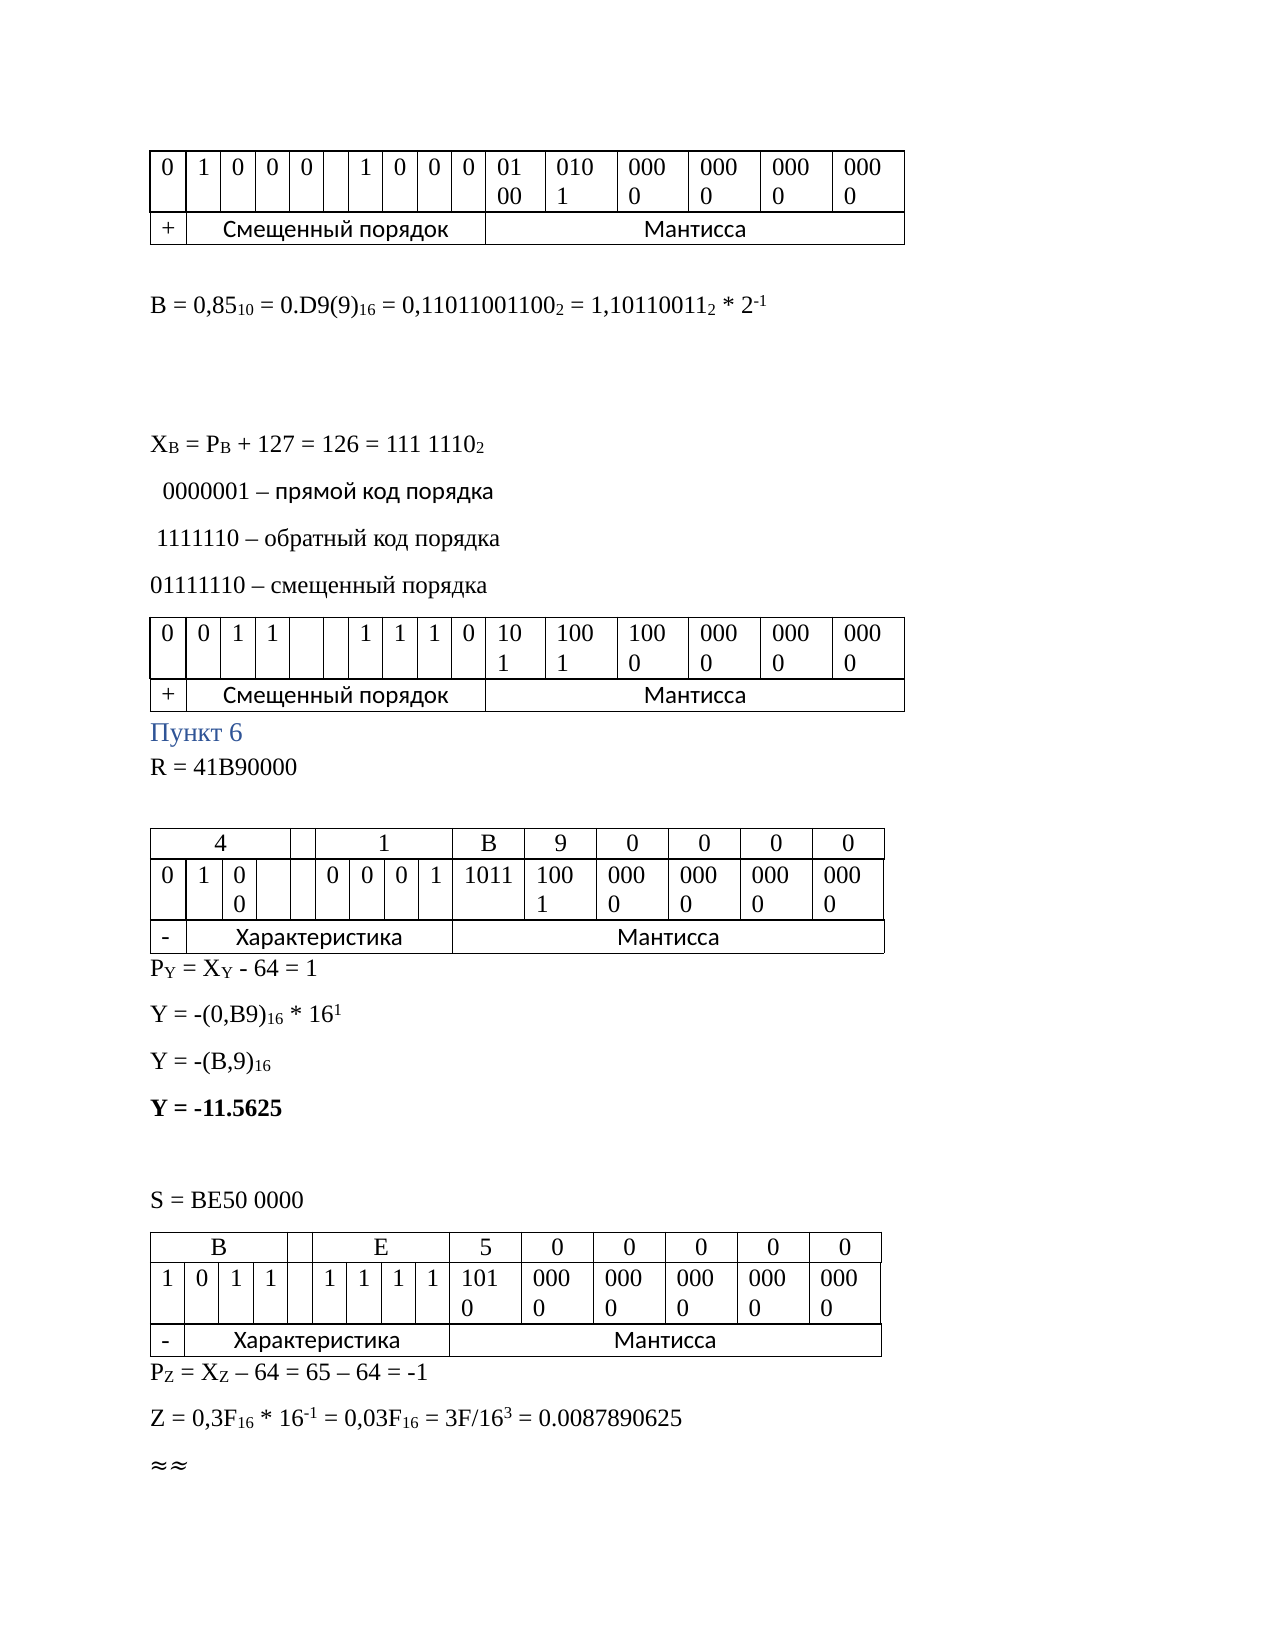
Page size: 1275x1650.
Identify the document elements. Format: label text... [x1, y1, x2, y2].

table_cell 0000 [594, 1263, 665, 1323]
table_header 0 [383, 152, 417, 211]
table_cell 1011 [453, 860, 524, 919]
table_cell 1001 [525, 860, 596, 919]
text PY = XY - 64 = 1 [150, 953, 1125, 982]
table_cell 0 [385, 860, 418, 919]
table_cell Мантисса [486, 213, 904, 244]
table_cell + [151, 680, 186, 711]
text 01111110 – смещенный порядка [150, 570, 1125, 599]
text Пункт 6 [150, 716, 1125, 747]
table_cell 00 [223, 860, 256, 919]
table_header 0000 [689, 152, 760, 211]
table_header 5 [450, 1233, 521, 1262]
table_cell [257, 860, 290, 919]
table_header B [453, 829, 524, 858]
table_cell 0 [350, 860, 384, 919]
text B = 0,8510 = 0.D9(9)16 = 0,110110011002 = 1,101100112 * 2-1 [150, 291, 1125, 319]
table_header 1 [221, 618, 255, 678]
text S = BE50 0000 [150, 1185, 1125, 1214]
table_cell 0000 [522, 1263, 593, 1323]
table_header 0 [666, 1233, 737, 1262]
table_header 1 [187, 152, 220, 211]
table_header 0101 [546, 152, 617, 211]
table_header 0 [813, 829, 884, 858]
text Y = -(0,B9)16 * 161 [150, 999, 1125, 1028]
table_header 1 [349, 152, 382, 211]
table_header [288, 1233, 312, 1262]
table_header 0 [522, 1233, 593, 1262]
table_cell 1 [151, 1263, 184, 1323]
table_header 1001 [546, 618, 617, 678]
table_header [324, 152, 348, 211]
table_cell 0 [151, 860, 185, 919]
table_cell + [151, 213, 186, 244]
text R = 41B90000 [150, 752, 1125, 781]
table_header B [151, 1233, 287, 1262]
table_header 9 [525, 829, 596, 858]
table_cell 0 [316, 860, 349, 919]
table_header 1 [383, 618, 417, 678]
table_cell 0000 [597, 860, 668, 919]
text ≈≈ [150, 1450, 1125, 1477]
table_header 0 [738, 1233, 809, 1262]
table_cell 0 [185, 1263, 218, 1323]
table_cell Характеристика [187, 921, 452, 952]
table_cell Мантисса [486, 680, 904, 711]
table_cell - [151, 1325, 184, 1356]
table_header 0000 [689, 618, 760, 678]
table_header 4 [151, 829, 290, 858]
table_cell Мантисса [450, 1325, 881, 1356]
text Y = -(B,9)16 [150, 1046, 1125, 1075]
text Y = -11.5625 [150, 1093, 1125, 1121]
table_cell Смещенный порядок [187, 213, 485, 244]
table_header 0 [187, 618, 220, 678]
table_header 1 [349, 618, 382, 678]
text 1111110 – обратный код порядка [150, 523, 1125, 552]
table_cell 1 [187, 860, 222, 919]
table_cell 1 [313, 1263, 346, 1323]
table_cell 0000 [741, 860, 812, 919]
table_cell 0000 [738, 1263, 809, 1323]
table_header 0 [256, 152, 289, 211]
table_header [324, 618, 348, 678]
text XB = PB + 127 = 126 = 111 11102 [150, 429, 1125, 457]
table_header 0 [151, 152, 185, 211]
table_header 0 [452, 152, 485, 211]
table_cell [291, 860, 315, 919]
table_cell 1 [219, 1263, 253, 1323]
table_header 0000 [761, 618, 832, 678]
table_header 0000 [761, 152, 832, 211]
table_header 0 [452, 618, 485, 678]
table_header 0 [151, 618, 185, 678]
table_cell 1010 [450, 1263, 521, 1323]
text PZ = XZ – 64 = 65 – 64 = -1 [150, 1357, 1125, 1386]
table_header 0 [810, 1233, 881, 1262]
table_cell Мантисса [453, 921, 884, 952]
table_header 0 [290, 152, 323, 211]
text Z = 0,3F16 * 16-1 = 0,03F16 = 3F/163 = 0.0087890625 [150, 1403, 1125, 1432]
table_header [291, 829, 315, 858]
table_header 0 [221, 152, 255, 211]
table_cell - [151, 921, 186, 952]
table_cell 1 [347, 1263, 381, 1323]
table_header E [313, 1233, 449, 1262]
table_cell Смещенный порядок [187, 680, 485, 711]
table_header 0 [597, 829, 668, 858]
table_header 1000 [618, 618, 688, 678]
table_cell [288, 1263, 312, 1323]
table_cell 1 [382, 1263, 415, 1323]
table_header 1 [418, 618, 451, 678]
table_cell Характеристика [185, 1325, 449, 1356]
table_cell 1 [419, 860, 452, 919]
table_cell 1 [416, 1263, 449, 1323]
table_cell 0000 [813, 860, 883, 919]
table_header 0 [741, 829, 812, 858]
table_header 1 [316, 829, 452, 858]
table_cell 0000 [669, 860, 740, 919]
table_cell 0000 [810, 1263, 880, 1323]
table_cell 1 [254, 1263, 287, 1323]
table_header 0 [669, 829, 740, 858]
table_header 0 [594, 1233, 665, 1262]
table_header 0000 [833, 152, 904, 211]
table_header 1 [256, 618, 289, 678]
table_header 0100 [486, 152, 545, 211]
table_header 0 [418, 152, 451, 211]
table_header 0000 [833, 618, 904, 678]
table_header [290, 618, 323, 678]
text 0000001 – прямой код порядка [150, 475, 1125, 506]
table_cell 0000 [666, 1263, 737, 1323]
table_header 101 [486, 618, 545, 678]
table_header 0000 [618, 152, 688, 211]
